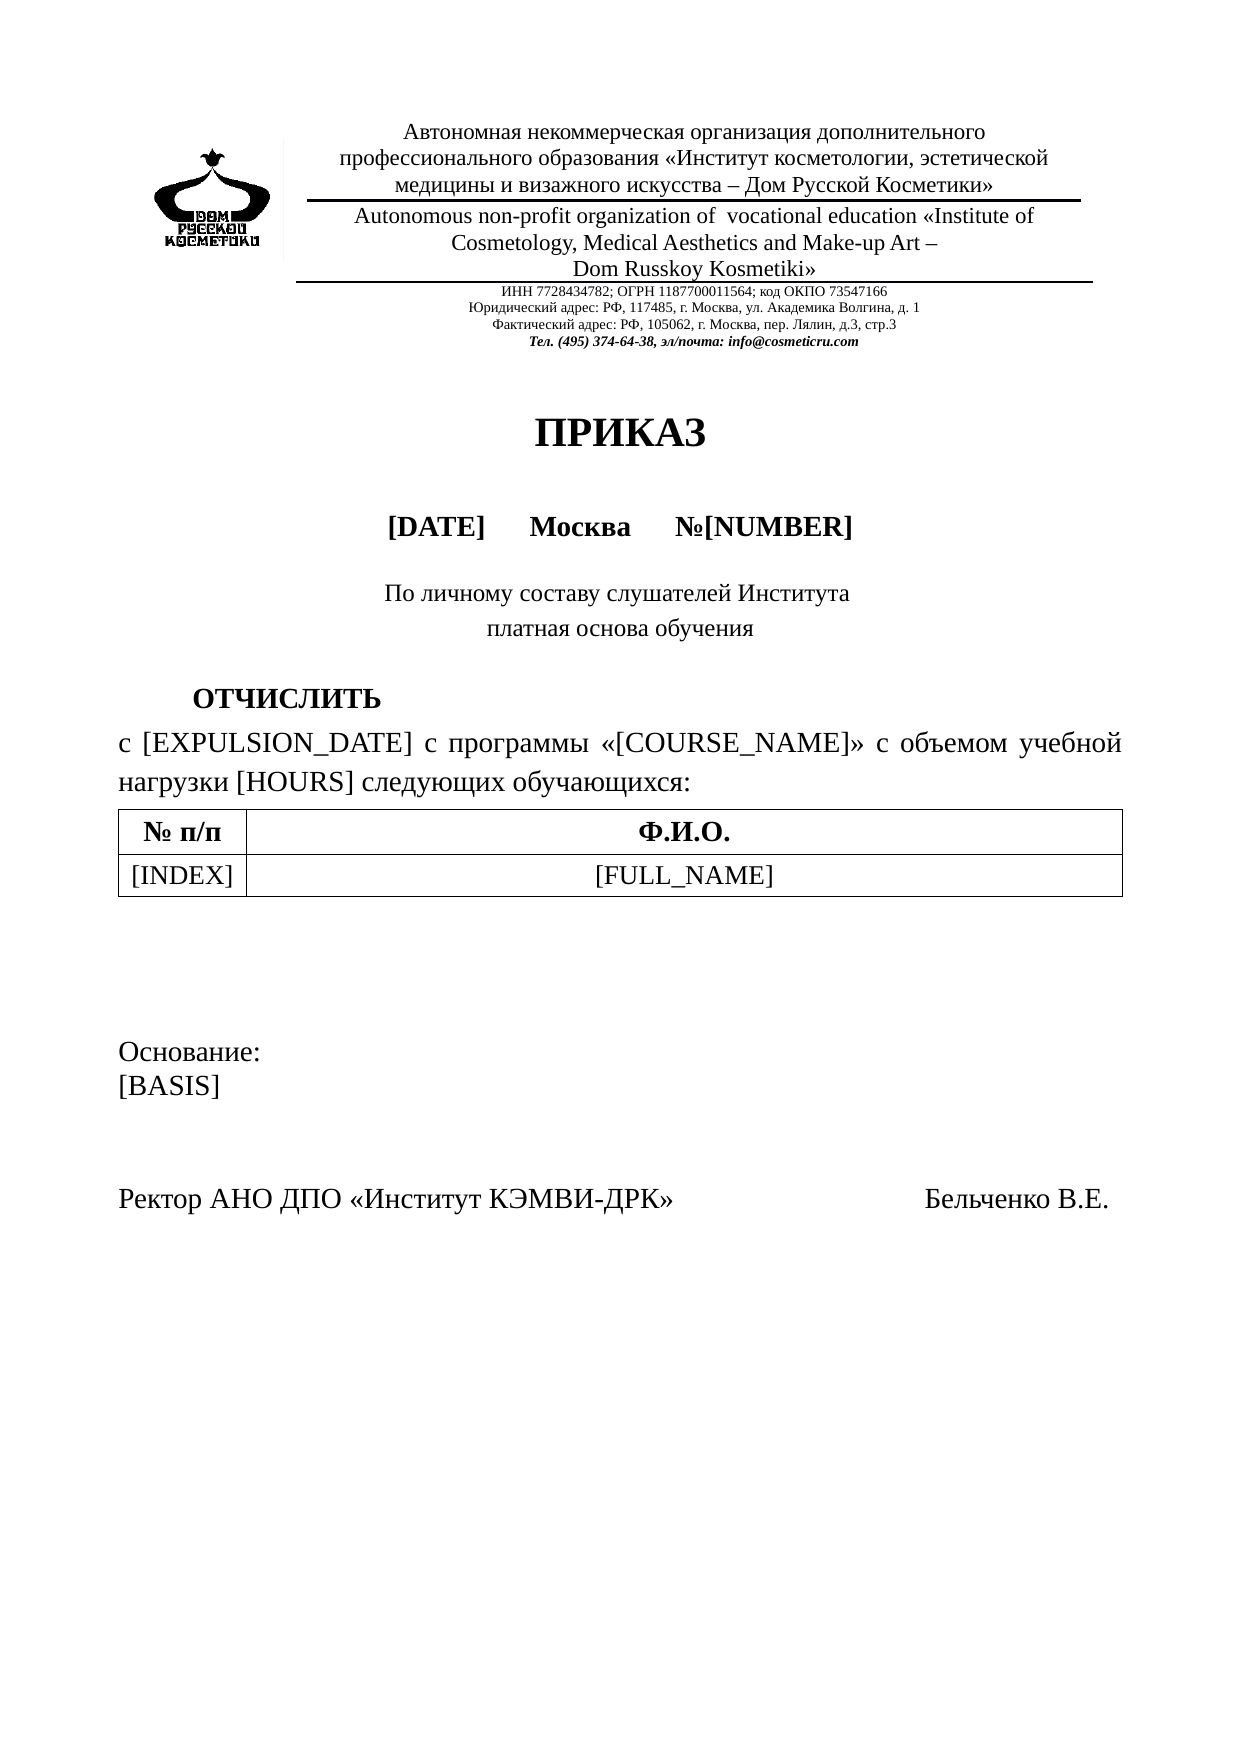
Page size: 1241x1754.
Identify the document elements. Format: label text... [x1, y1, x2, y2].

text ОТЧИСЛИТЬ [118, 647, 1122, 714]
table_header [133, 118, 296, 281]
text Основание: [118, 1034, 1122, 1068]
text [DATE] Москва №[NUMBER] [118, 509, 1122, 542]
text [BASIS] [118, 1068, 1122, 1102]
text платная основа обучения [118, 613, 1122, 642]
text ПРИКАЗ [118, 407, 1122, 455]
picture [144, 138, 284, 261]
table_header Ф.И.О. [247, 810, 1122, 854]
table_cell ИНН 7728434782; ОГРН 1187700011564; код ОКПО 73547166 Юридический адрес: РФ, 117485, г. Москва, ул. Академика Волгина, д. 1 Фактический адрес: РФ, 105062, г. Москва, пер. Лялин, д.3, стр.3 Тел. (495) 374-64-38, эл/почта: info@cosmeticru.com [296, 283, 1093, 349]
table_cell [133, 281, 296, 349]
table_cell [INDEX] [119, 855, 246, 896]
text По личному составу слушателей Института [118, 578, 1122, 607]
text с [EXPULSION_DATE] с программы «[COURSE_NAME]» с объемом учебной нагрузки [HOURS] следующих обучающихся: [118, 726, 1122, 798]
table_header Автономная некоммерческая организация дополнительного профессионального образования «Институт косметологии, эстетической медицины и визажного искусства – Дом Русской Косметики» [296, 118, 1093, 202]
table_cell [FULL_NAME] [247, 855, 1122, 896]
table_header № п/п [119, 810, 246, 854]
table_cell Autonomous non-profit organization of vocational education «Institute of Cosmetology, Medical Aesthetics and Make-up Art – Dom Russkoy Kosmetiki» [296, 203, 1093, 281]
